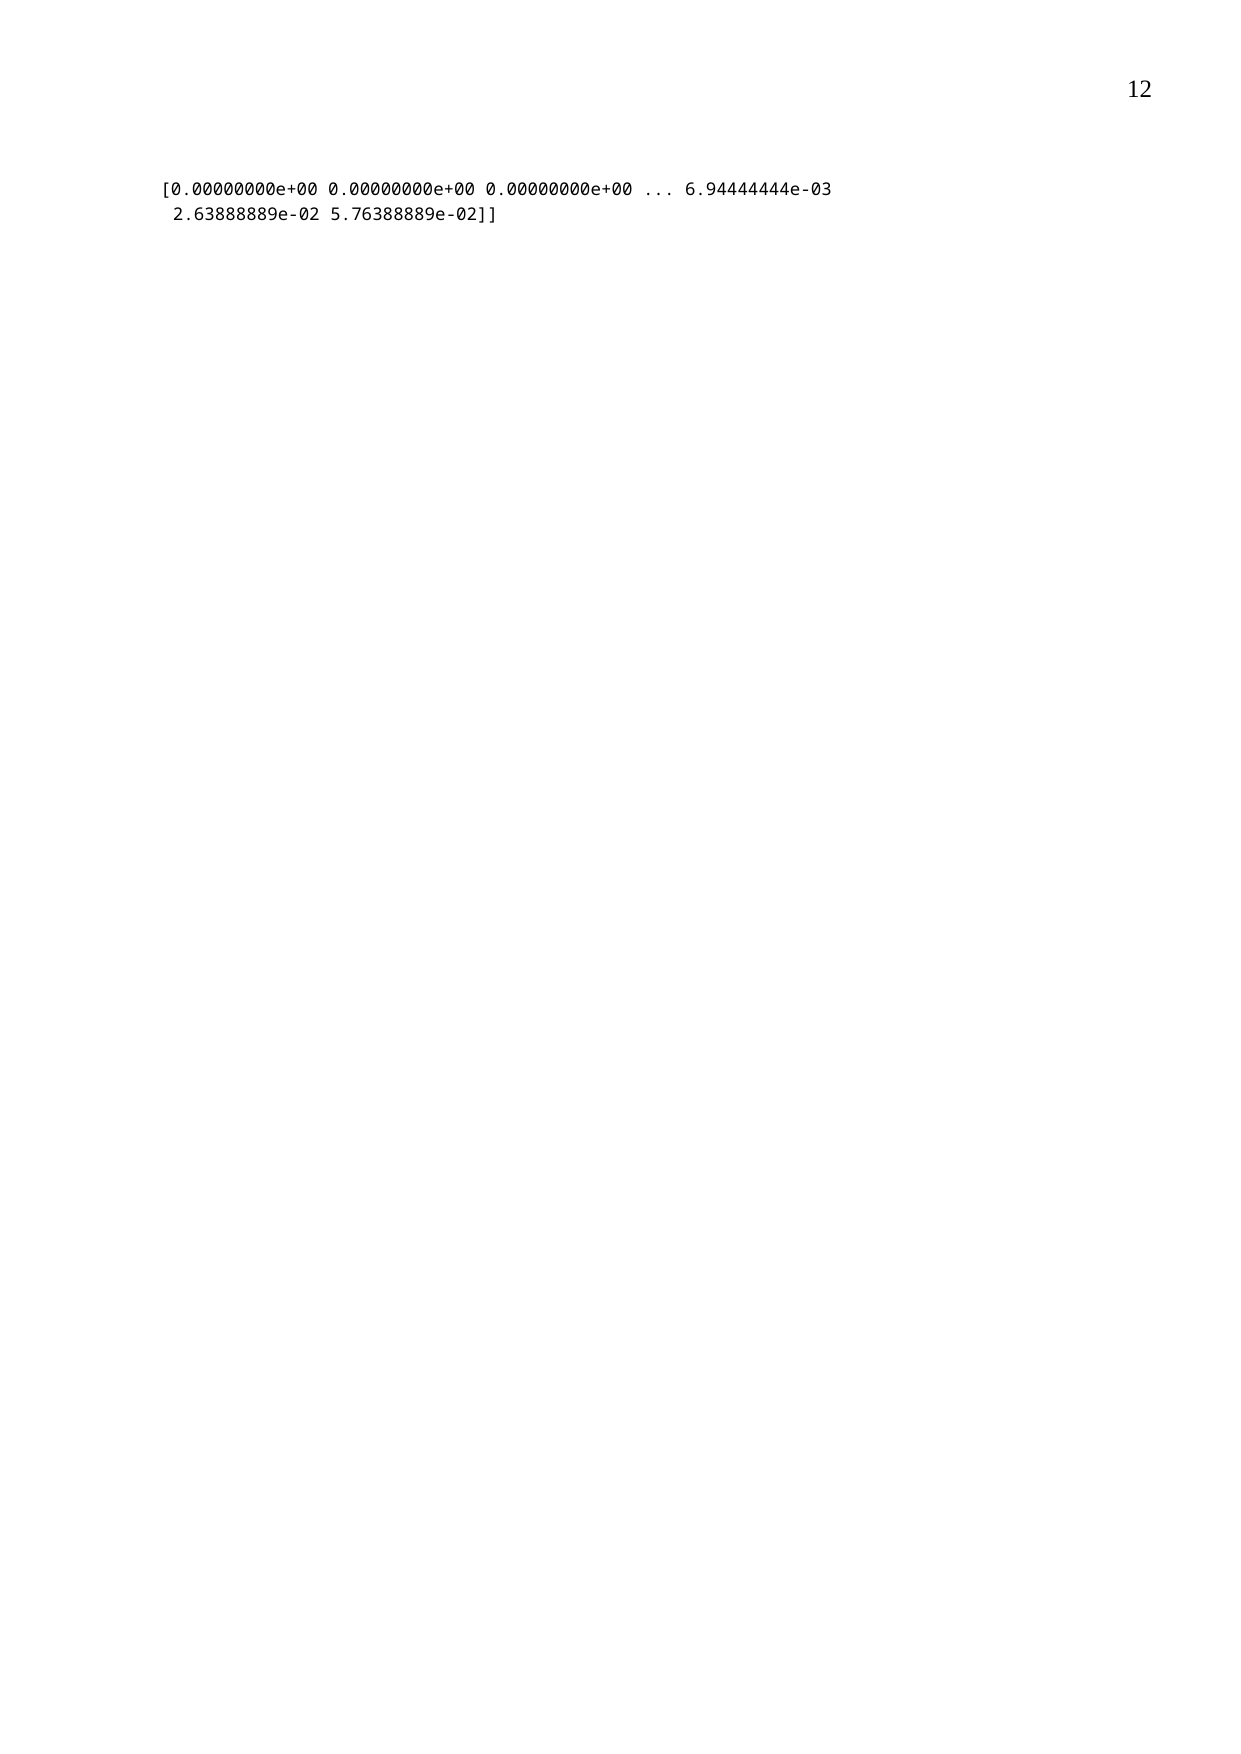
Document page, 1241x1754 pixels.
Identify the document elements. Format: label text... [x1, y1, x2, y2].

text [0.00000000e+00 0.00000000e+00 0.00000000e+00 ... 6.94444444e-03 [148, 177, 1152, 201]
text 2.63888889e-02 5.76388889e-02]] [148, 202, 1152, 226]
